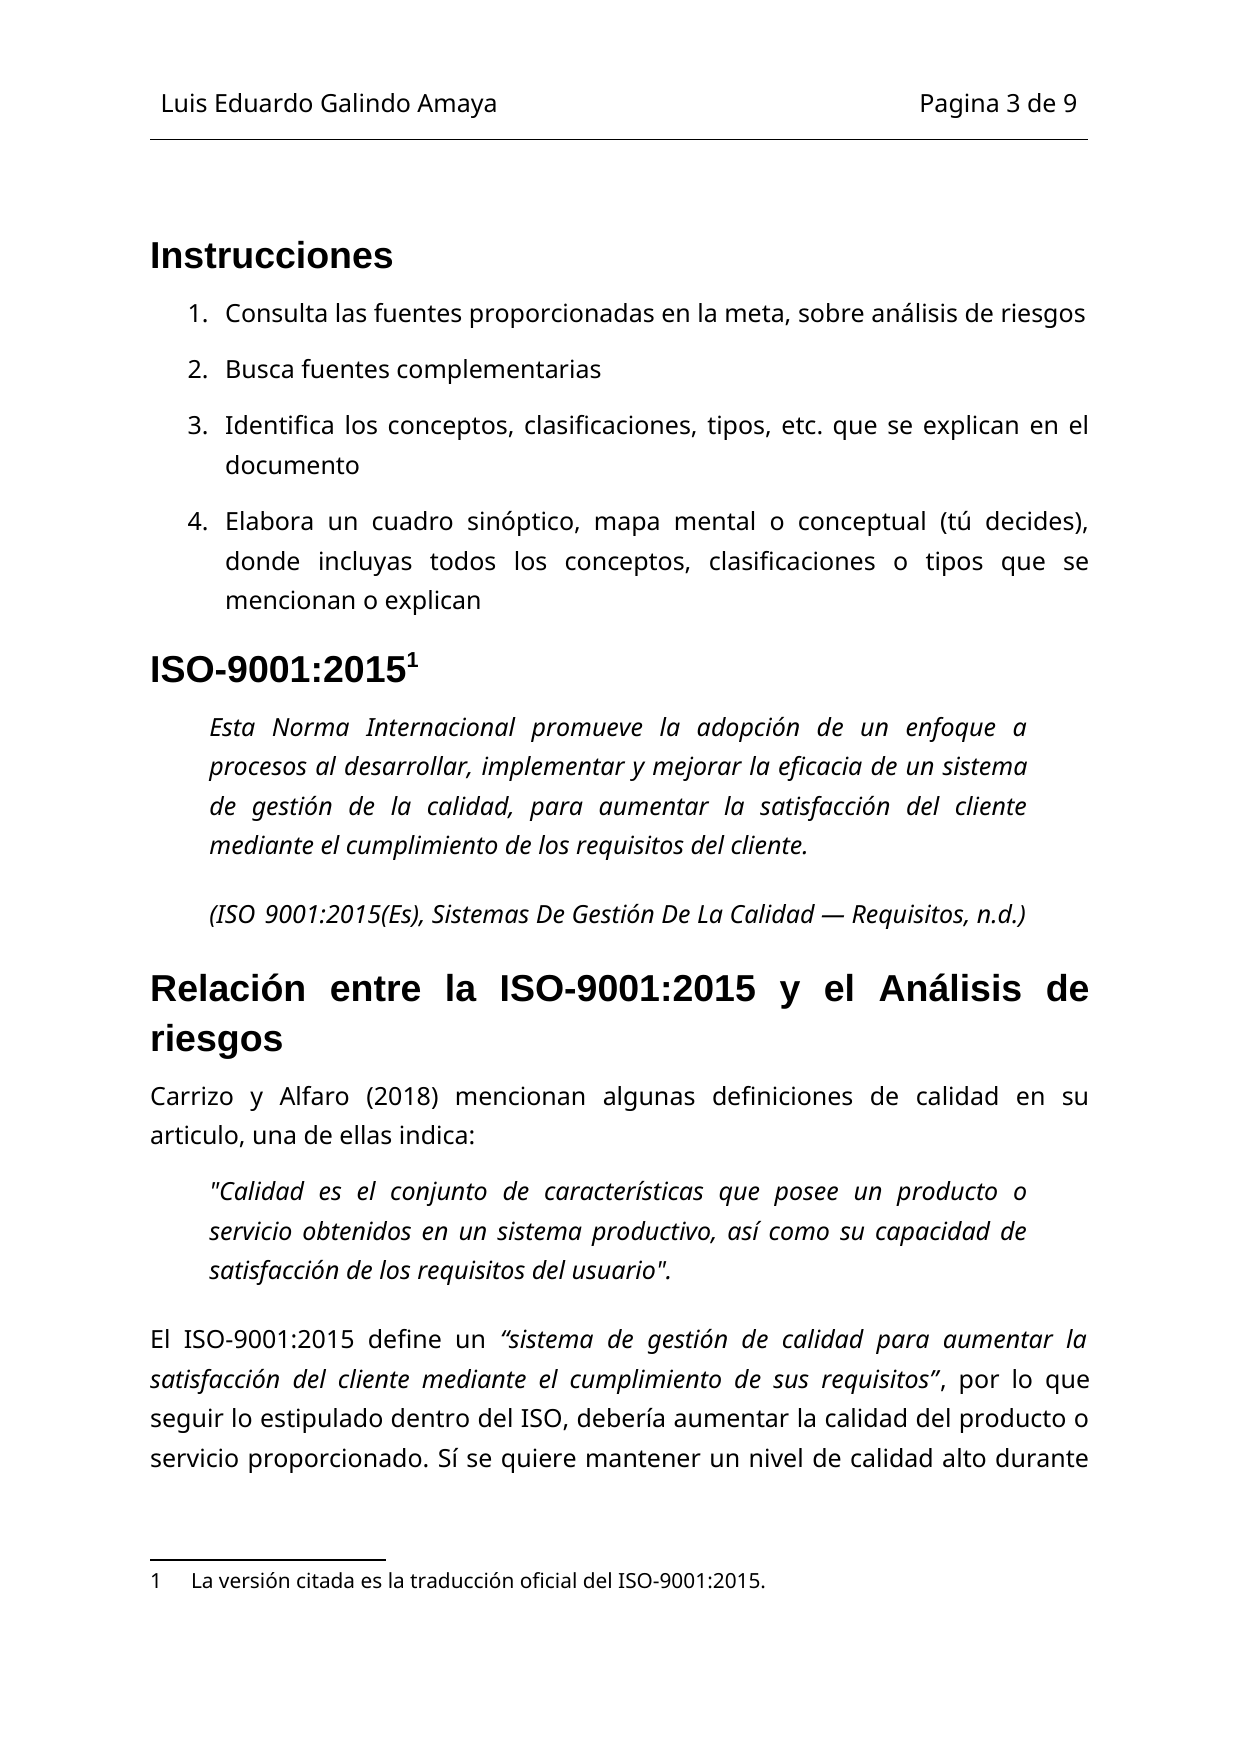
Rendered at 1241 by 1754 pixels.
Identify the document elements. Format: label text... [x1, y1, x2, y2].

subtitle Busca fuentes complementarias [187, 352, 1090, 386]
text El ISO-9001:2015 define un “sistema de gestión de calidad para aumentar la satisfacción del cliente mediante el cumplimiento de sus requisitos”, por lo que seguir lo estipulado dentro del ISO, debería aumentar la calidad del producto o servicio proporcionado. Sí se quiere mantener un nivel de calidad alto durante [150, 1322, 1090, 1474]
text "Calidad es el conjunto de características que posee un producto o servicio obtenidos en un sistema productivo, así como su capacidad de satisfacción de los requisitos del usuario". [209, 1174, 1031, 1287]
subtitle Relación entre la ISO-9001:2015 y el Análisis de riesgos [150, 966, 1090, 1059]
text La versión citada es la traducción oficial del ISO-9001:2015. [150, 1566, 1090, 1594]
subtitle Consulta las fuentes proporcionadas en la meta, sobre análisis de riesgos [187, 296, 1090, 330]
text Esta Norma Internacional promueve la adopción de un enfoque a procesos al desarrollar, implementar y mejorar la eficacia de un sistema de gestión de la calidad, para aumentar la satisfacción del cliente mediante el cumplimiento de los requisitos del cliente. [209, 709, 1031, 862]
subtitle Identifica los conceptos, clasificaciones, tipos, etc. que se explican en el documento [187, 408, 1090, 482]
text Carrizo y Alfaro (2018) mencionan algunas definiciones de calidad en su articulo, una de ellas indica: [150, 1078, 1090, 1152]
subtitle ISO-9001:2015 [150, 647, 1090, 690]
subtitle Instrucciones [150, 233, 1090, 276]
subtitle Elabora un cuadro sinóptico, mapa mental o conceptual (tú decides), donde incluyas todos los conceptos, clasificaciones o tipos que se mencionan o explican [187, 504, 1090, 617]
text (ISO 9001:2015(Es), Sistemas De Gestión De La Calidad — Requisitos, n.d.) [209, 897, 1031, 931]
